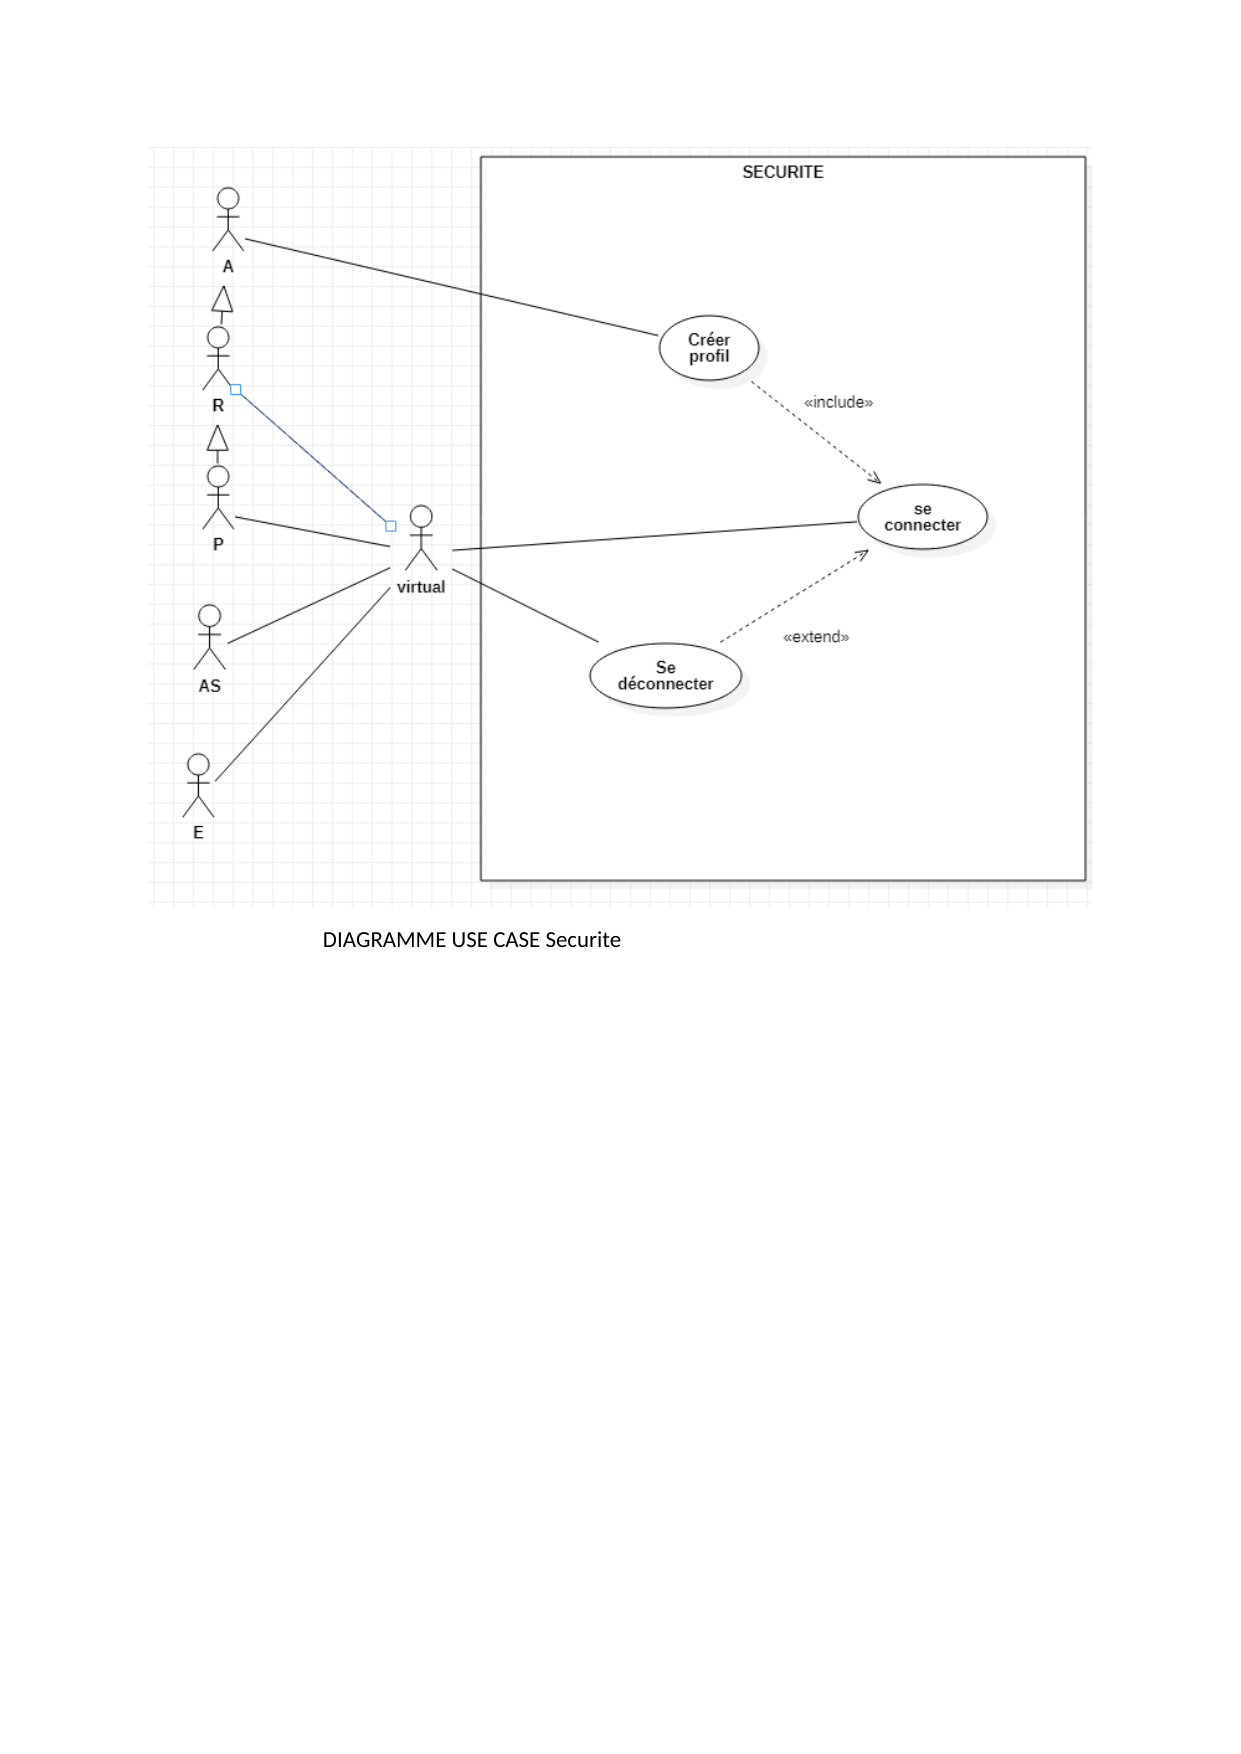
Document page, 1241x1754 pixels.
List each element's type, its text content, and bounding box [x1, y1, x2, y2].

text DIAGRAMME USE CASE Securite [148, 926, 1093, 953]
